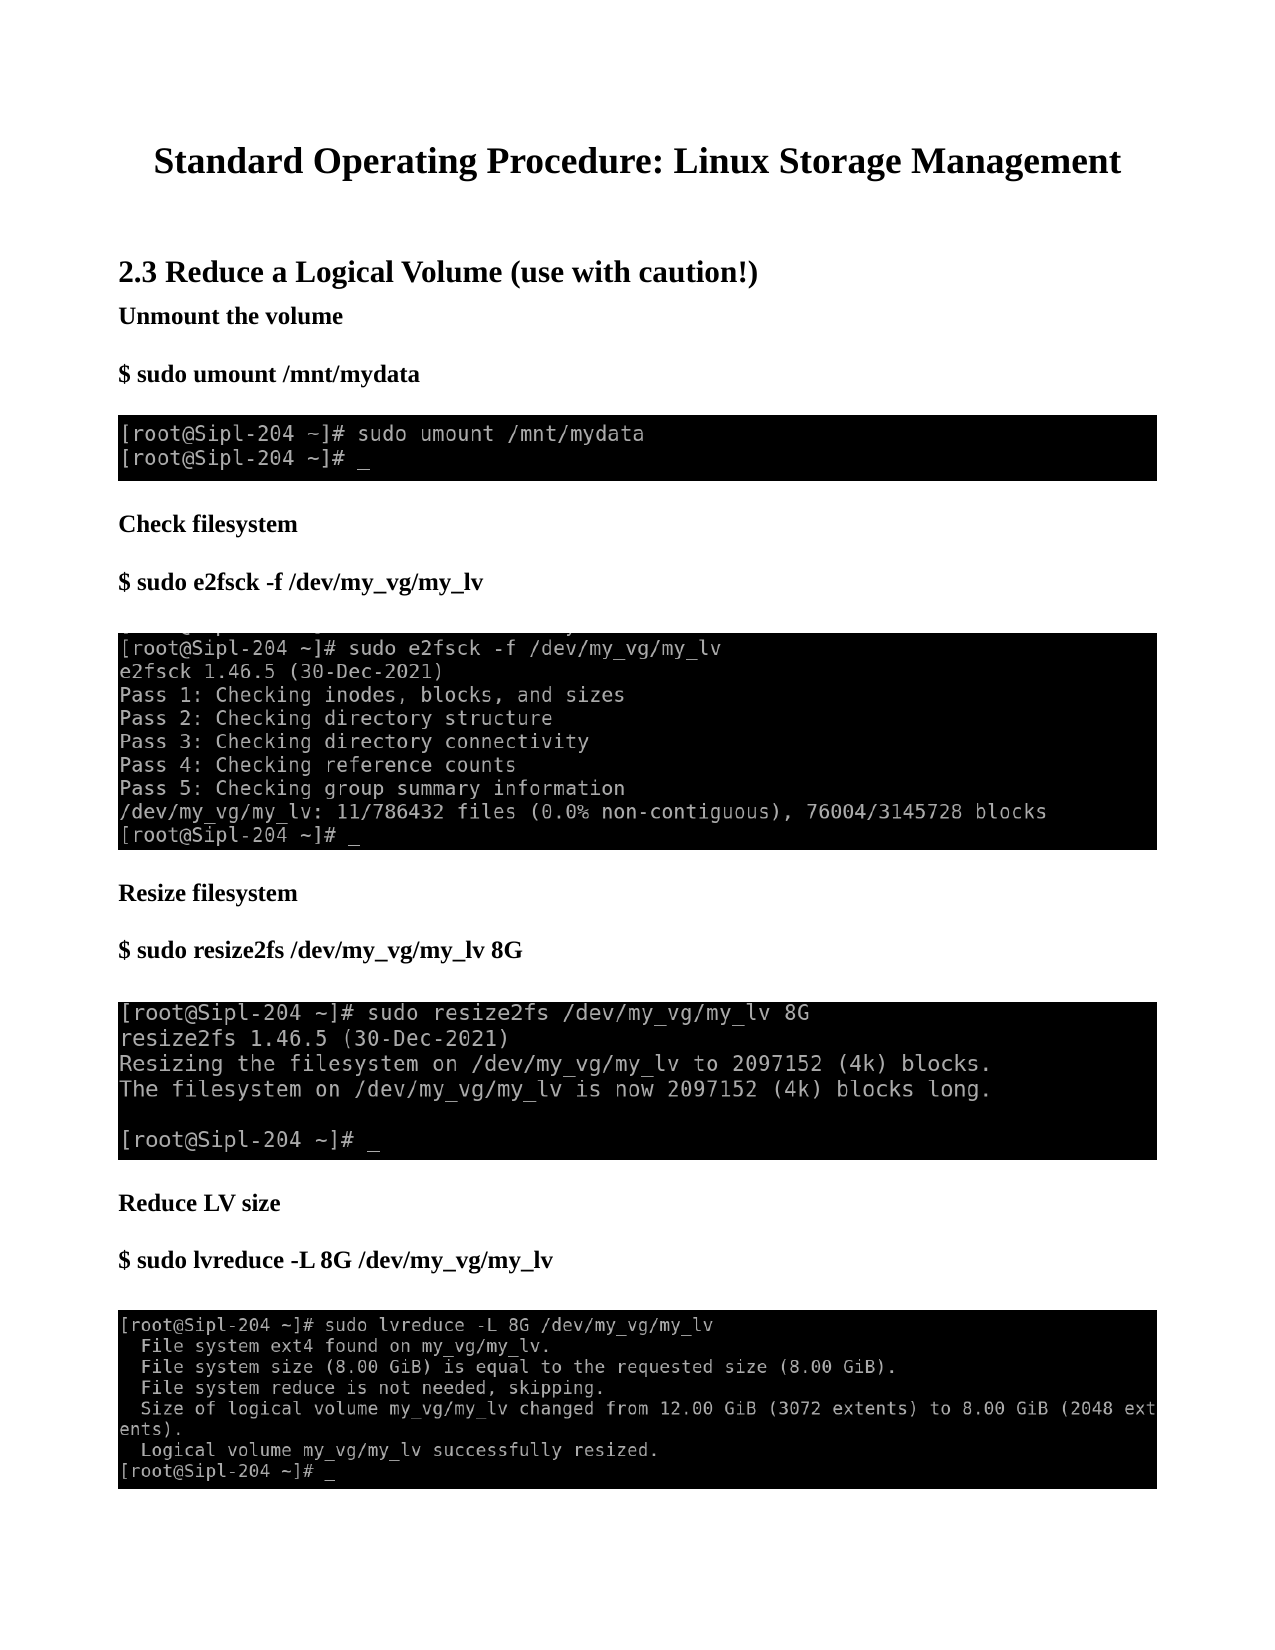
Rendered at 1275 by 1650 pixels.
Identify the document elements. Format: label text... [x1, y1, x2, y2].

text Unmount the volume [118, 301, 1157, 330]
text Reduce LV size [118, 1188, 1157, 1217]
picture [118, 633, 1157, 850]
text $ sudo umount /mnt/mydata [118, 359, 1157, 387]
text Check filesystem [118, 509, 1157, 538]
text $ sudo resize2fs /dev/my_vg/my_lv 8G [118, 936, 1157, 964]
text $ sudo lvreduce -L 8G /dev/my_vg/my_lv [118, 1246, 1157, 1274]
picture [118, 415, 1157, 481]
picture [118, 1310, 1157, 1489]
subtitle 2.3 Reduce a Logical Volume (use with caution!) [118, 253, 1157, 289]
text $ sudo e2fsck -f /dev/my_vg/my_lv [118, 567, 1157, 596]
text Resize filesystem [118, 878, 1157, 907]
picture [118, 1002, 1157, 1160]
